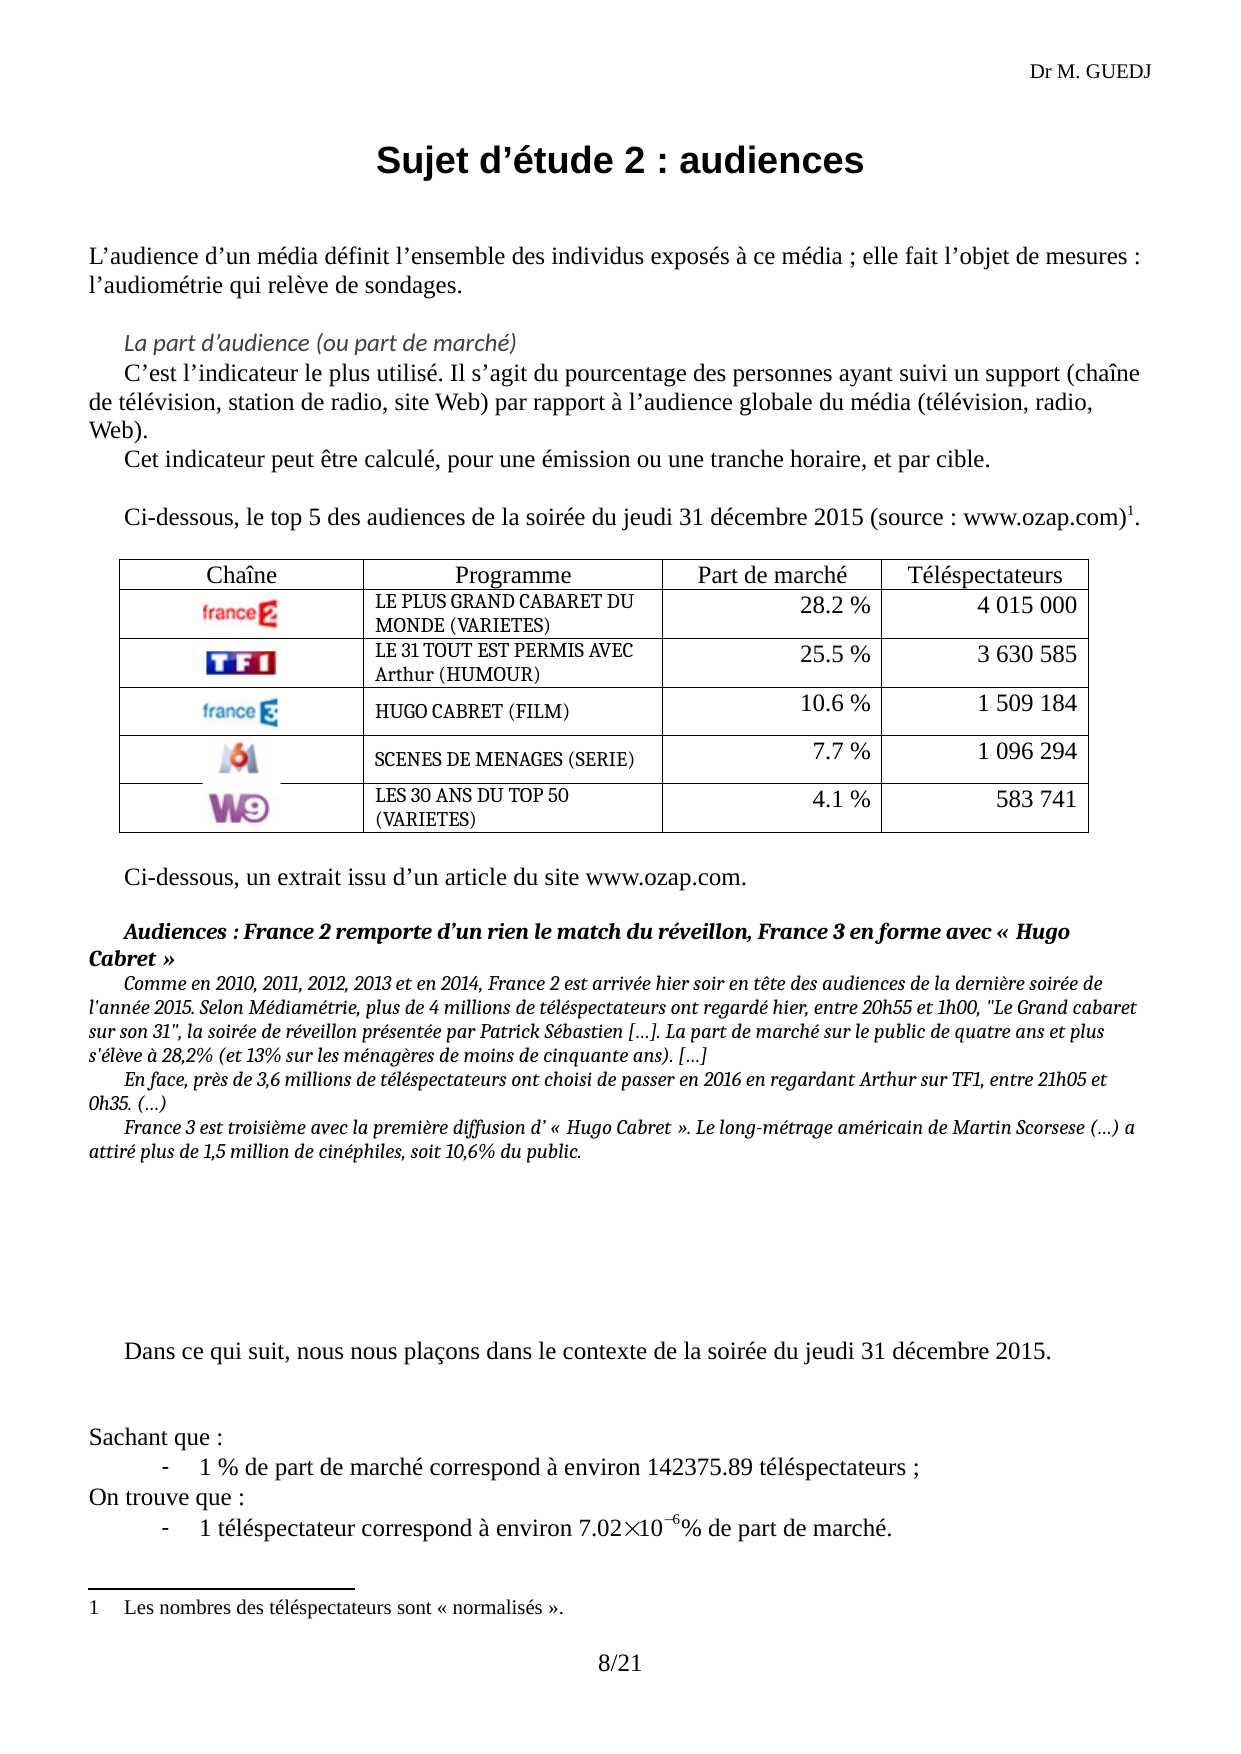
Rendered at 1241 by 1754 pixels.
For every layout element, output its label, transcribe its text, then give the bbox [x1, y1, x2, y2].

list 1 % de part de marché correspond à environ 142375.89 téléspectateurs ; [161, 1451, 1152, 1482]
table_cell [281, 688, 363, 735]
table_cell 4.1 % [663, 784, 881, 832]
text Ci-dessous, le top 5 des audiences de la soirée du jeudi 31 décembre 2015 (source : www.ozap.com). [88, 502, 1152, 531]
table_cell SCENES DE MENAGES (SERIE) [364, 736, 662, 783]
text Les nombres des téléspectateurs sont « normalisés ». [88, 1595, 1152, 1619]
table_cell LE PLUS GRAND CABARET DU MONDE (VARIETES) [364, 590, 662, 638]
text Sachant que : [88, 1422, 1152, 1451]
picture [202, 639, 281, 686]
table_cell HUGO CABRET (FILM) [364, 688, 662, 735]
table_header Téléspectateurs [882, 560, 1088, 589]
table_cell [120, 736, 202, 783]
picture [202, 688, 281, 735]
text L’audience d’un média définit l’ensemble des individus exposés à ce média ; elle fait l’objet de mesures : l’audiométrie qui relève de sondages. [88, 241, 1152, 299]
table_cell 4 015 000 [882, 590, 1088, 638]
table_cell 583 741 [882, 784, 1088, 832]
table_cell [120, 639, 363, 687]
list On trouve que : [88, 1482, 1152, 1510]
text C’est l’indicateur le plus utilisé. Il s’agit du pourcentage des personnes ayant suivi un support (chaîne de télévision, station de radio, site Web) par rapport à l’audience globale du média (télévision, radio, Web). [88, 358, 1152, 444]
text Comme en 2010, 2011, 2012, 2013 et en 2014, France 2 est arrivée hier soir en tête des audiences de la dernière soirée de l'année 2015. Selon Médiamétrie, plus de 4 millions de téléspectateurs ont regardé hier, entre 20h55 et 1h00, "Le Grand cabaret sur son 31", la soirée de réveillon présentée par Patrick Sébastien […]. La part de marché sur le public de quatre ans et plus s'élève à 28,2% (et 13% sur les ménagères de moins de cinquante ans). […] [88, 972, 1152, 1068]
table_cell LE 31 TOUT EST PERMIS AVEC Arthur (HUMOUR) [364, 639, 662, 687]
table_cell 1 096 294 [882, 736, 1088, 783]
text France 3 est troisième avec la première diffusion d’ « Hugo Cabret ». Le long-métrage américain de Martin Scorsese (…) a attiré plus de 1,5 million de cinéphiles, soit 10,6% du public. [88, 1116, 1152, 1163]
text Audiences : France 2 remporte d’un rien le match du réveillon, France 3 en forme avec « Hugo Cabret » [88, 919, 1152, 972]
picture [202, 590, 281, 637]
table_cell 28.2 % [663, 590, 881, 638]
table_cell 10.6 % [663, 688, 881, 735]
text En face, près de 3,6 millions de téléspectateurs ont choisi de passer en 2016 en regardant Arthur sur TF1, entre 21h05 et 0h35. (…) [88, 1068, 1152, 1116]
table_cell [120, 784, 363, 832]
table_header Chaîne [120, 560, 363, 589]
text Ci-dessous, un extrait issu d’un article du site www.ozap.com. [88, 862, 1152, 890]
picture [202, 736, 281, 831]
table_header Part de marché [663, 560, 881, 589]
table_cell LES 30 ANS DU TOP 50 (VARIETES) [364, 784, 662, 832]
table_cell [281, 736, 363, 783]
text La part d’audience (ou part de marché) [88, 328, 1152, 358]
text Dans ce qui suit, nous nous plaçons dans le contexte de la soirée du jeudi 31 décembre 2015. [88, 1336, 1152, 1365]
table_cell [120, 590, 363, 638]
table_cell [120, 688, 202, 735]
table_cell 3 630 585 [882, 639, 1088, 687]
table_cell 7.7 % [663, 736, 881, 783]
table_cell 1 509 184 [882, 688, 1088, 735]
list 1 téléspectateur correspond à environ % de part de marché. [161, 1510, 1152, 1542]
text Cet indicateur peut être calculé, pour une émission ou une tranche horaire, et par cible. [88, 444, 1152, 473]
subtitle Sujet d’étude 2 : audiences [88, 138, 1152, 181]
table_header Programme [364, 560, 662, 589]
table_cell 25.5 % [663, 639, 881, 687]
